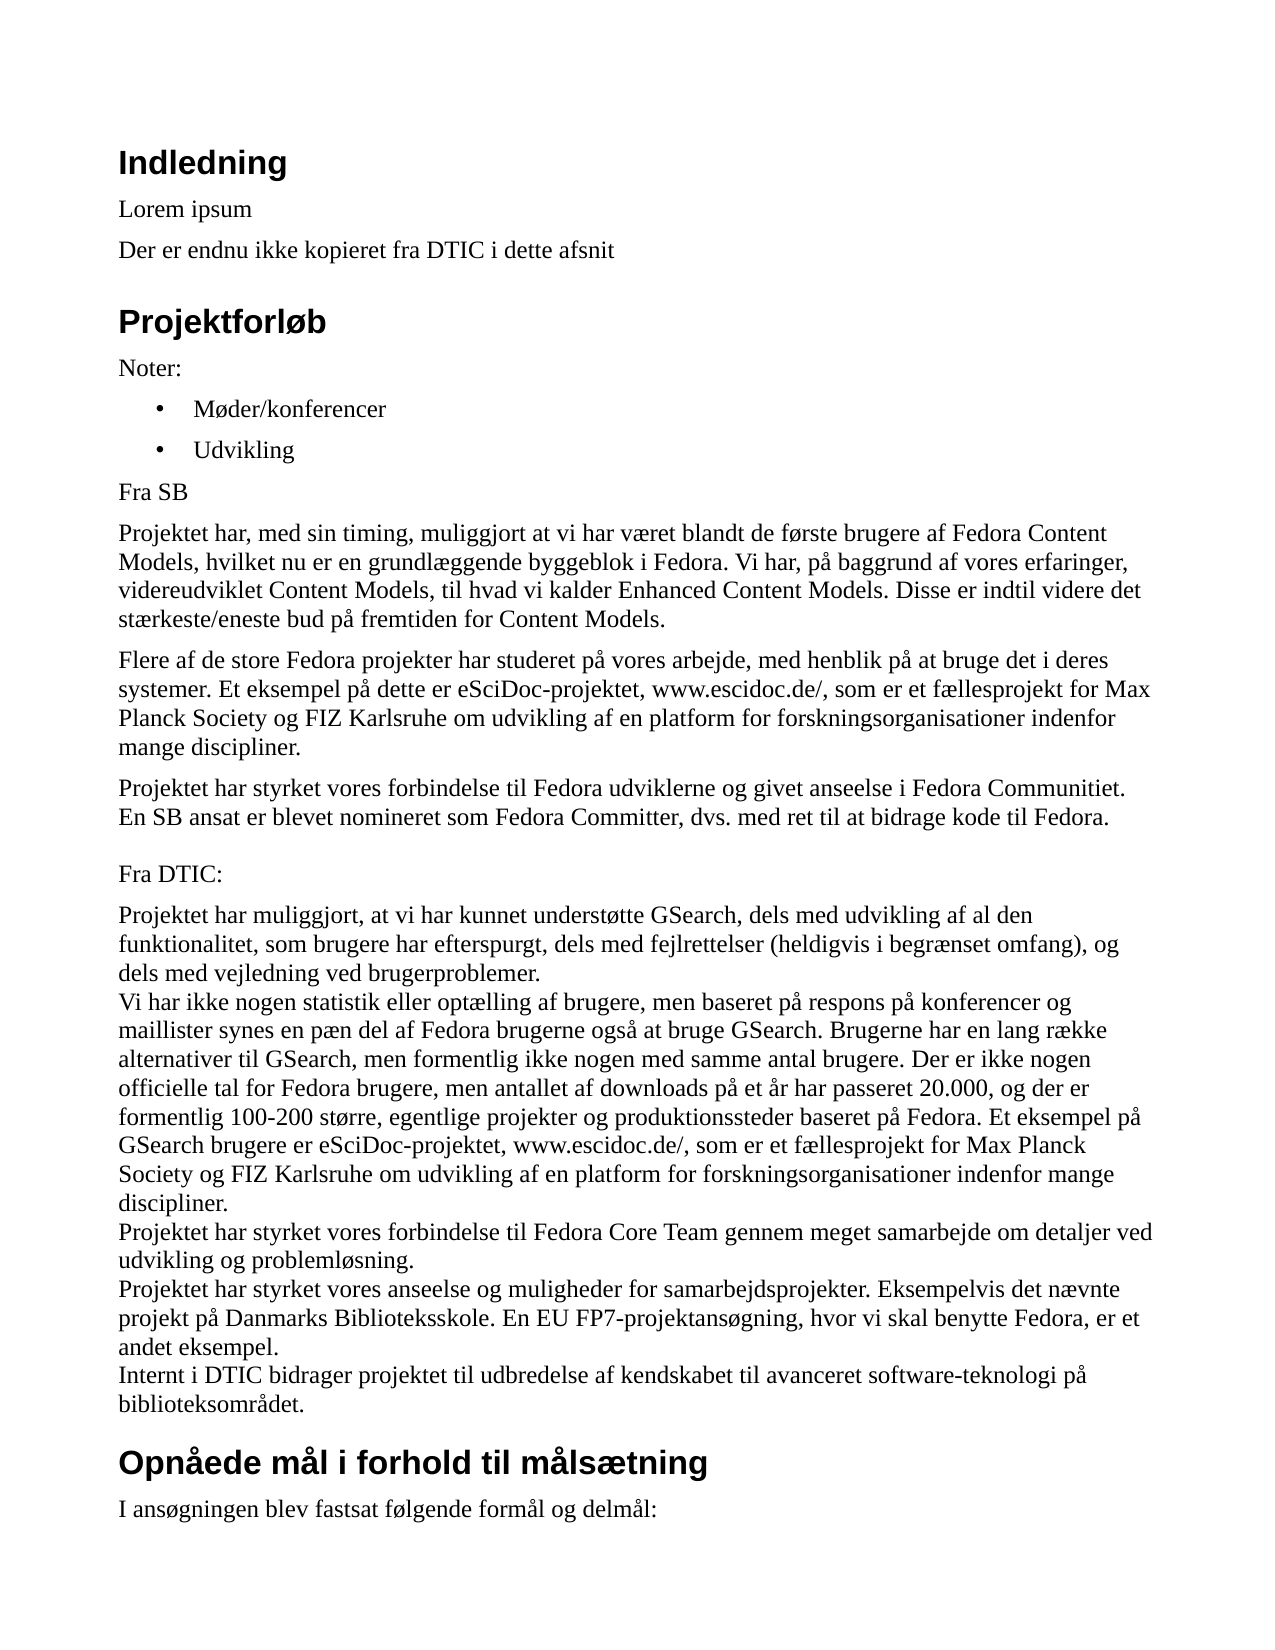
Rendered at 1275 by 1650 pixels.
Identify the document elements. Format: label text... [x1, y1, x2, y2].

text Projektet har muliggjort, at vi har kunnet understøtte GSearch, dels med udvikling af al den funktionalitet, som brugere har efterspurgt, dels med fejlrettelser (heldigvis i begrænset omfang), og dels med vejledning ved brugerproblemer. [118, 900, 1157, 987]
text Noter: [118, 353, 1157, 382]
list Udvikling [156, 435, 1157, 464]
text Projektet har styrket vores forbindelse til Fedora Core Team gennem meget samarbejde om detaljer ved udvikling og problemløsning. [118, 1217, 1157, 1274]
text Projektet har styrket vores forbindelse til Fedora udviklerne og givet anseelse i Fedora Communitiet. En SB ansat er blevet nomineret som Fedora Committer, dvs. med ret til at bidrage kode til Fedora. [118, 773, 1157, 830]
subtitle Indledning [118, 143, 1157, 182]
text Der er endnu ikke kopieret fra DTIC i dette afsnit [118, 236, 1157, 264]
text Lorem ipsum [118, 194, 1157, 223]
text I ansøgningen blev fastsat følgende formål og delmål: [118, 1494, 1157, 1523]
subtitle Projektforløb [118, 302, 1157, 340]
text Vi har ikke nogen statistik eller optælling af brugere, men baseret på respons på konferencer og maillister synes en pæn del af Fedora brugerne også at bruge GSearch. Brugerne har en lang række alternativer til GSearch, men formentlig ikke nogen med samme antal brugere. Der er ikke nogen officielle tal for Fedora brugere, men antallet af downloads på et år har passeret 20.000, og der er formentlig 100-200 større, egentlige projekter og produktionssteder baseret på Fedora. Et eksempel på GSearch brugere er eSciDoc-projektet, www.escidoc.de/, som er et fællesprojekt for Max Planck Society og FIZ Karlsruhe om udvikling af en platform for forskningsorganisationer indenfor mange discipliner. [118, 987, 1157, 1217]
text Projektet har, med sin timing, muliggjort at vi har været blandt de første brugere af Fedora Content Models, hvilket nu er en grundlæggende byggeblok i Fedora. Vi har, på baggrund af vores erfaringer, videreudviklet Content Models, til hvad vi kalder Enhanced Content Models. Disse er indtil videre det stærkeste/eneste bud på fremtiden for Content Models. [118, 518, 1157, 633]
list Møder/konferencer [156, 394, 1157, 423]
text Fra DTIC: [118, 859, 1157, 888]
text Internt i DTIC bidrager projektet til udbredelse af kendskabet til avanceret software-teknologi på biblioteksområdet. [118, 1360, 1157, 1418]
text Projektet har styrket vores anseelse og muligheder for samarbejdsprojekter. Eksempelvis det nævnte projekt på Danmarks Biblioteksskole. En EU FP7-projektansøgning, hvor vi skal benytte Fedora, er et andet eksempel. [118, 1274, 1157, 1360]
subtitle Opnåede mål i forhold til målsætning [118, 1443, 1157, 1482]
text Flere af de store Fedora projekter har studeret på vores arbejde, med henblik på at bruge det i deres systemer. Et eksempel på dette er eSciDoc-projektet, www.escidoc.de/, som er et fællesprojekt for Max Planck Society og FIZ Karlsruhe om udvikling af en platform for forskningsorganisationer indenfor mange discipliner. [118, 645, 1157, 760]
text Fra SB [118, 477, 1157, 505]
